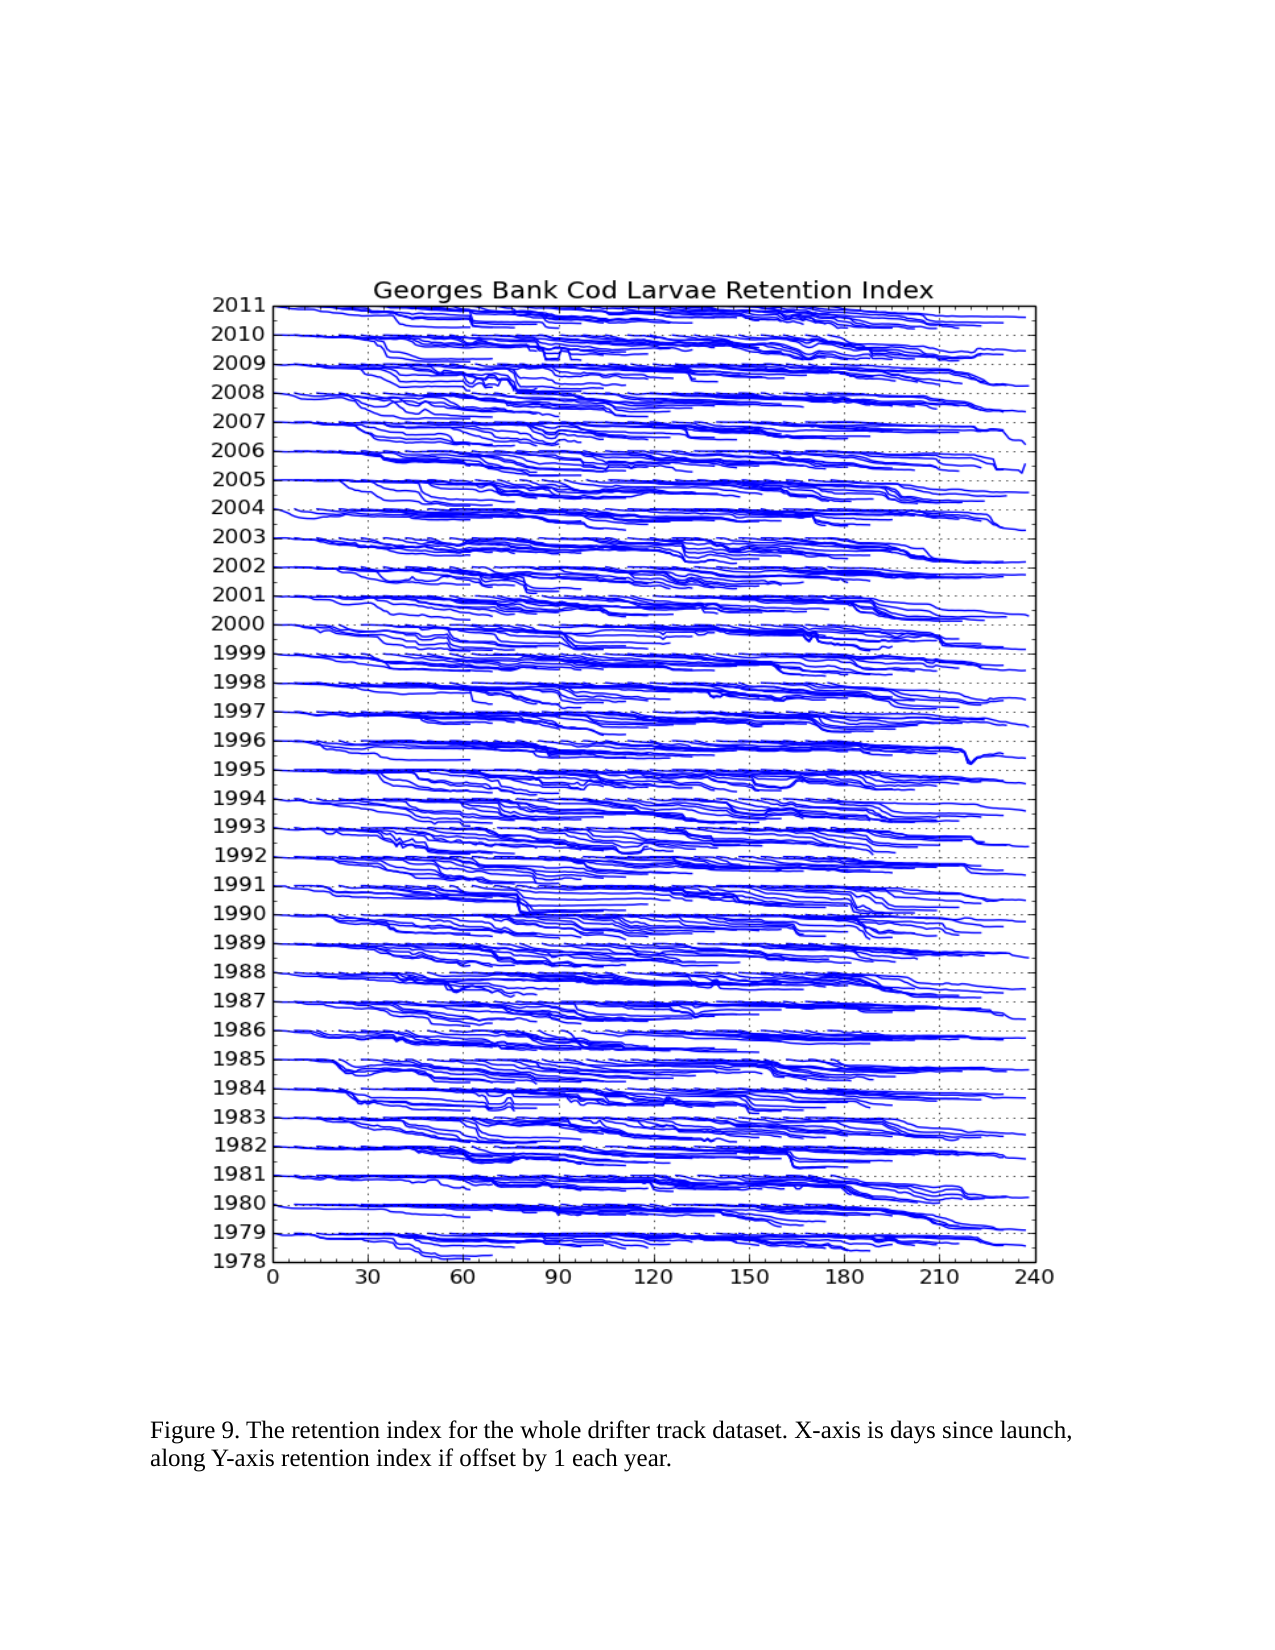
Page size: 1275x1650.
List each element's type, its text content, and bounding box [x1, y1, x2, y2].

picture [150, 187, 1133, 1382]
text Figure 9. The retention index for the whole drifter track dataset. X-axis is days since launch, along Y-axis retention index if offset by 1 each year. [150, 1415, 1125, 1472]
